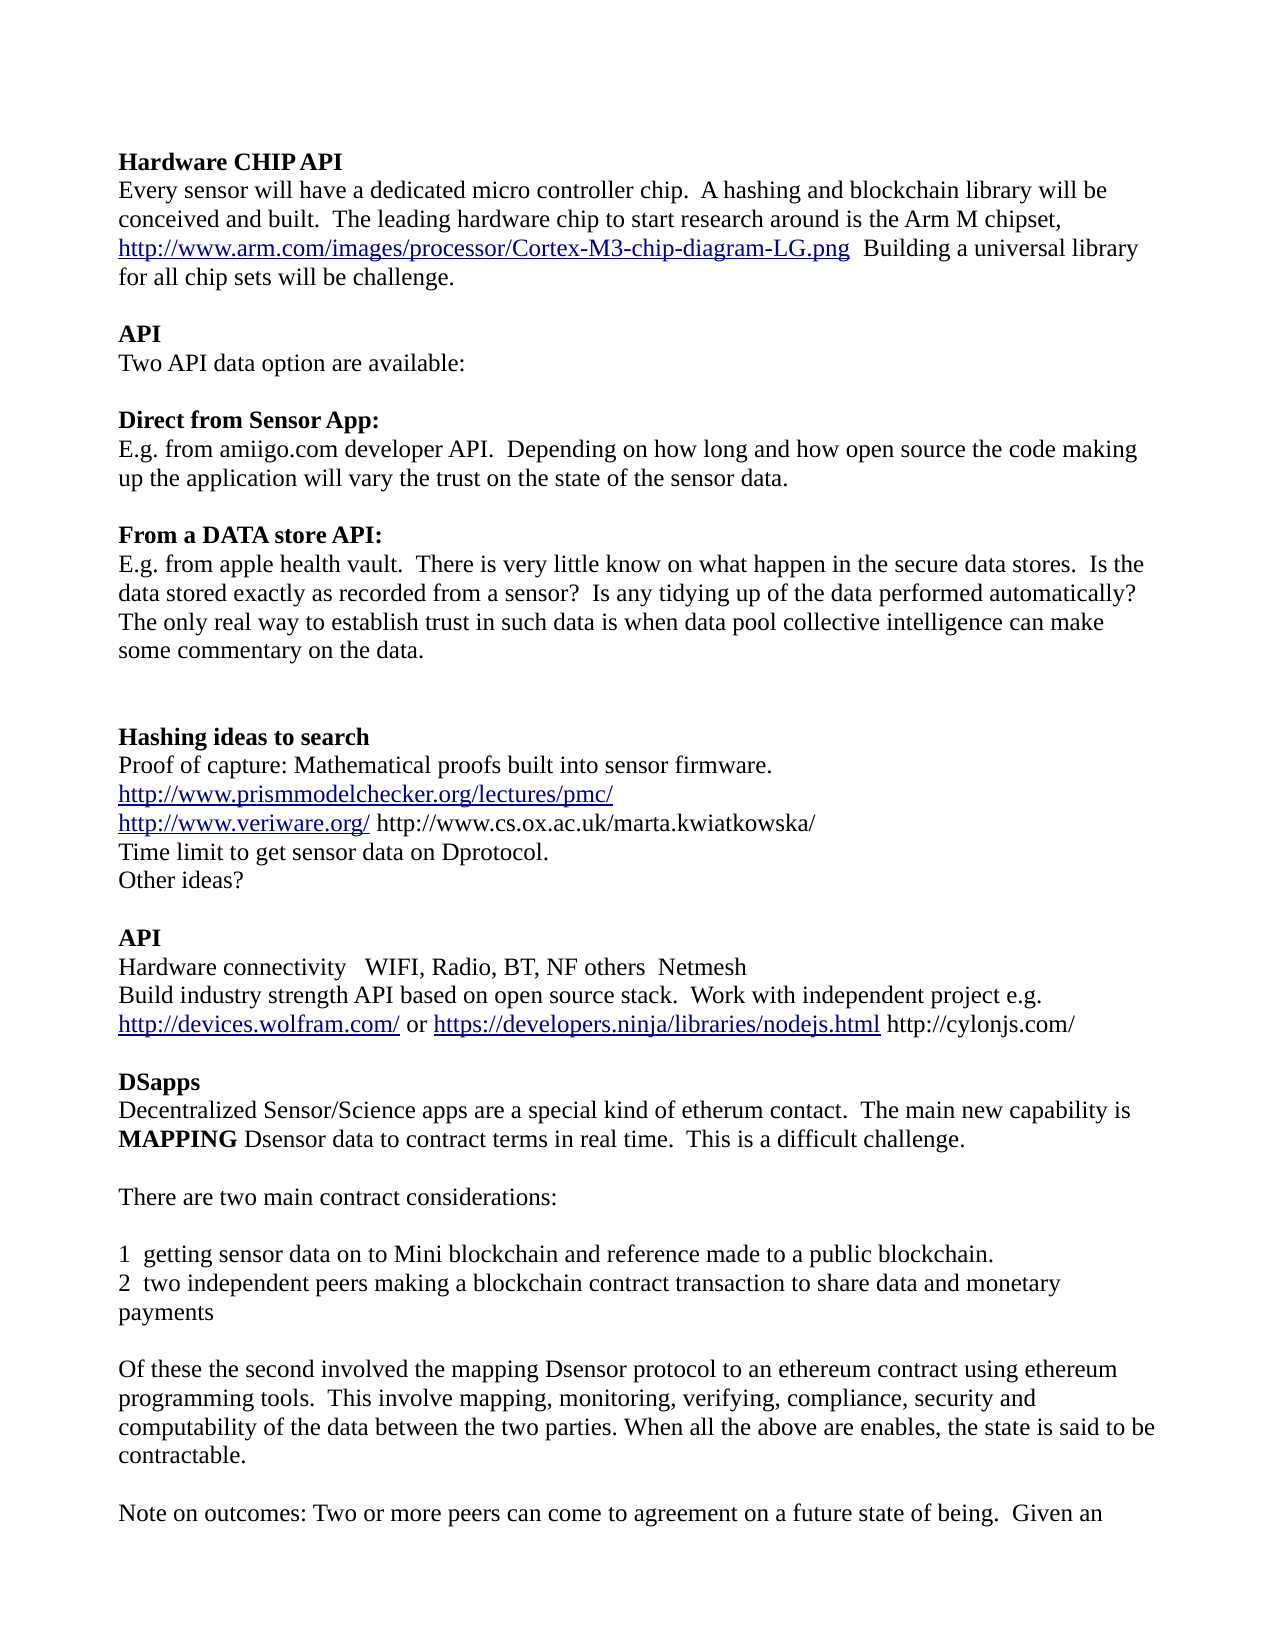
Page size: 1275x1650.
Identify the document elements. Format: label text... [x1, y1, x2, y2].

text Hashing ideas to search [118, 722, 1157, 751]
text API [118, 319, 1157, 348]
text Two API data option are available: [118, 348, 1157, 377]
text E.g. from amiigo.com developer API. Depending on how long and how open source the code making up the application will vary the trust on the state of the sensor data. [118, 434, 1157, 492]
text Hardware connectivity WIFI, Radio, BT, NF others Netmesh [118, 952, 1157, 981]
text Build industry strength API based on open source stack. Work with independent project e.g. http://devices.wolfram.com/ or https://developers.ninja/libraries/nodejs.html http://cylonjs.com/ [118, 981, 1157, 1038]
text There are two main contract considerations: [118, 1182, 1157, 1211]
text Decentralized Sensor/Science apps are a special kind of etherum contact. The main new capability is MAPPING Dsensor data to contract terms in real time. This is a difficult challenge. [118, 1096, 1157, 1153]
text Of these the second involved the mapping Dsensor protocol to an ethereum contract using ethereum programming tools. This involve mapping, monitoring, verifying, compliance, security and computability of the data between the two parties. When all the above are enables, the state is said to be contractable. [118, 1354, 1157, 1469]
text Other ideas? [118, 866, 1157, 894]
text E.g. from apple health vault. There is very little know on what happen in the secure data stores. Is the data stored exactly as recorded from a sensor? Is any tidying up of the data performed automatically? The only real way to establish trust in such data is when data pool collective intelligence can make some commentary on the data. [118, 549, 1157, 664]
text DSapps [118, 1067, 1157, 1096]
text 1 getting sensor data on to Mini blockchain and reference made to a public blockchain. [118, 1239, 1157, 1268]
text Time limit to get sensor data on Dprotocol. [118, 837, 1157, 866]
text From a DATA store API: [118, 521, 1157, 549]
text API [118, 923, 1157, 952]
text Note on outcomes: Two or more peers can come to agreement on a future state of being. Given an [118, 1498, 1157, 1527]
text Every sensor will have a dedicated micro controller chip. A hashing and blockchain library will be conceived and built. The leading hardware chip to start research around is the Arm M chipset, http://www.arm.com/images/processor/Cortex-M3-chip-diagram-LG.png Building a universal library for all chip sets will be challenge. [118, 176, 1157, 291]
text Proof of capture: Mathematical proofs built into sensor firmware. http://www.prismmodelchecker.org/lectures/pmc/ [118, 751, 1157, 808]
text Hardware CHIP API [118, 147, 1157, 176]
text http://www.veriware.org/ http://www.cs.ox.ac.uk/marta.kwiatkowska/ [118, 808, 1157, 837]
text Direct from Sensor App: [118, 406, 1157, 434]
text 2 two independent peers making a blockchain contract transaction to share data and monetary payments [118, 1268, 1157, 1326]
